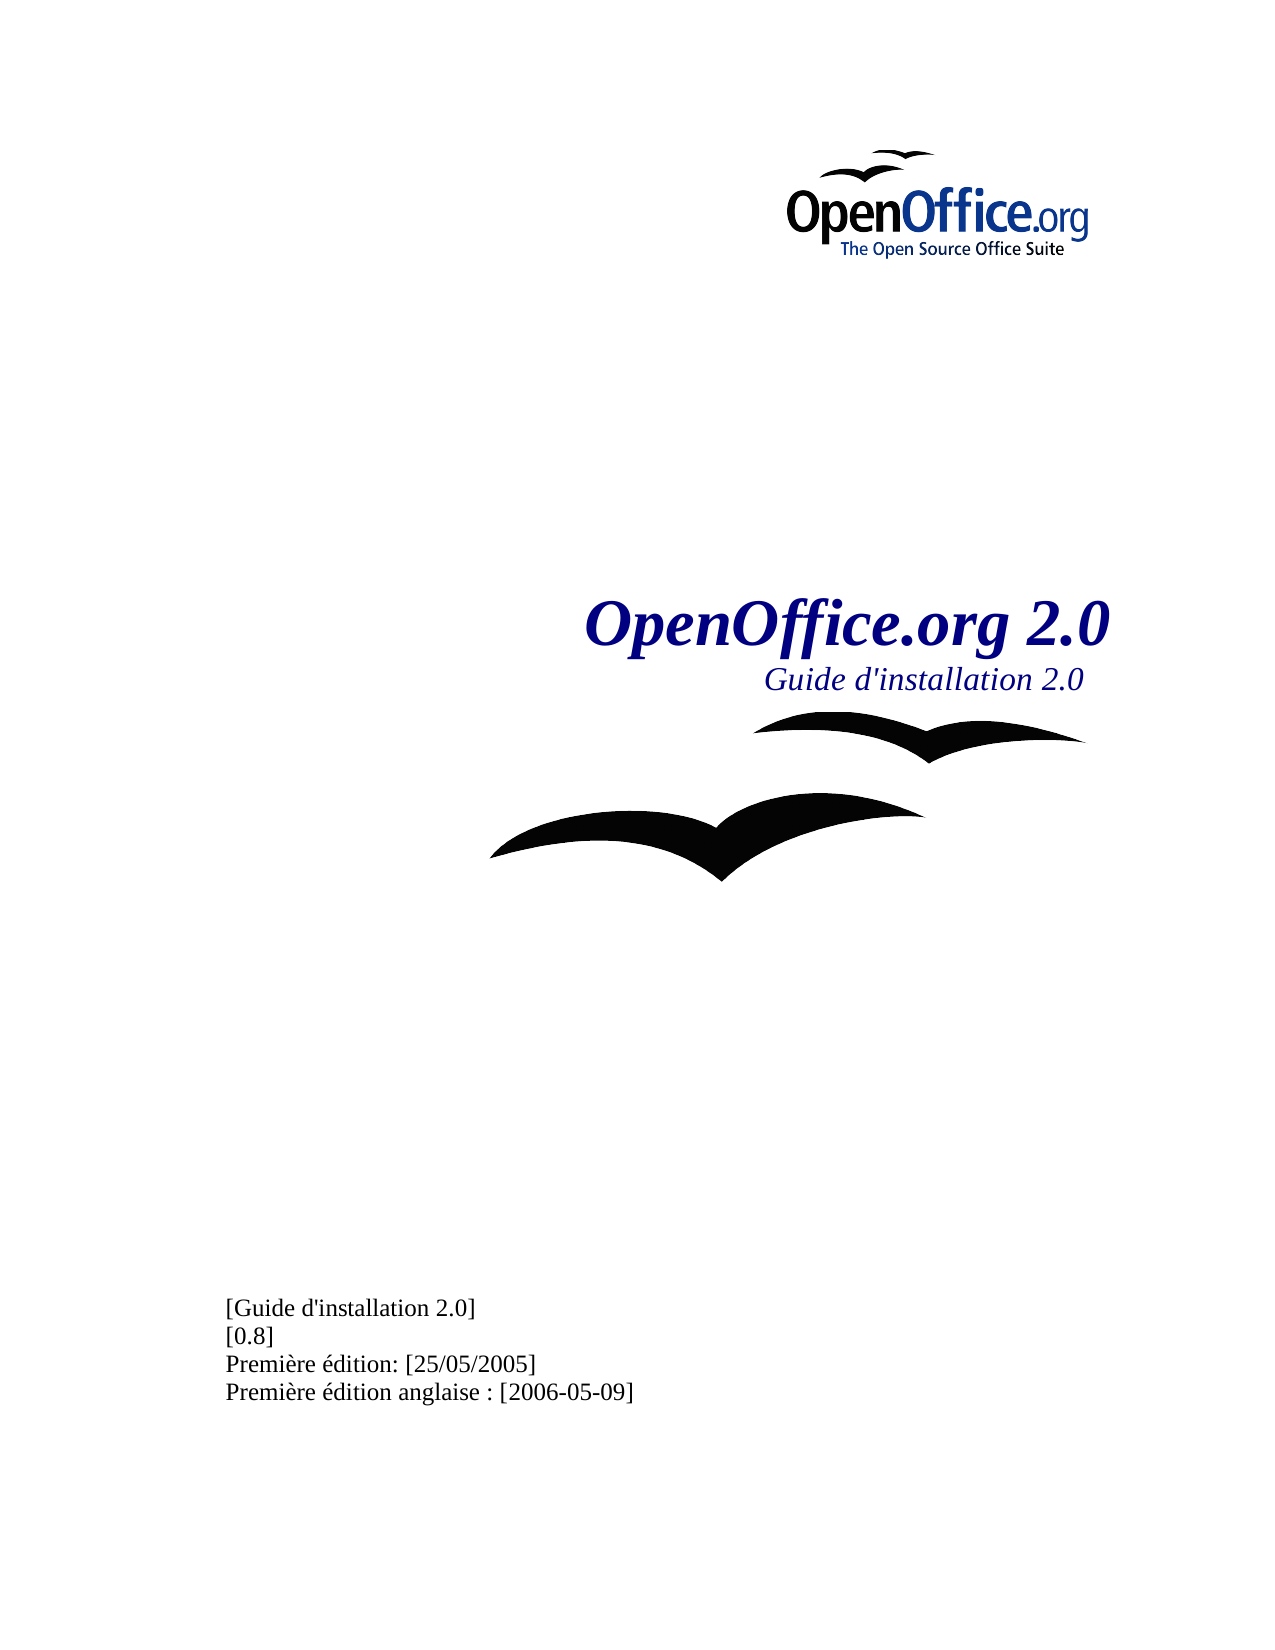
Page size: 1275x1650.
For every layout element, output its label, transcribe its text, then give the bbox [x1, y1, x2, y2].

picture [489, 712, 1089, 882]
picture [787, 150, 1088, 259]
title OpenOffice.org 2.0 [187, 586, 1117, 660]
text [Guide d'installation 2.0] [0.8] Première édition: [25/05/2005] Première édition anglaise : [2006-05-09] [225, 1293, 1087, 1406]
table_header [488, 712, 1090, 910]
text Guide d'installation 2.0 [225, 660, 1087, 697]
table_header [788, 259, 1087, 286]
